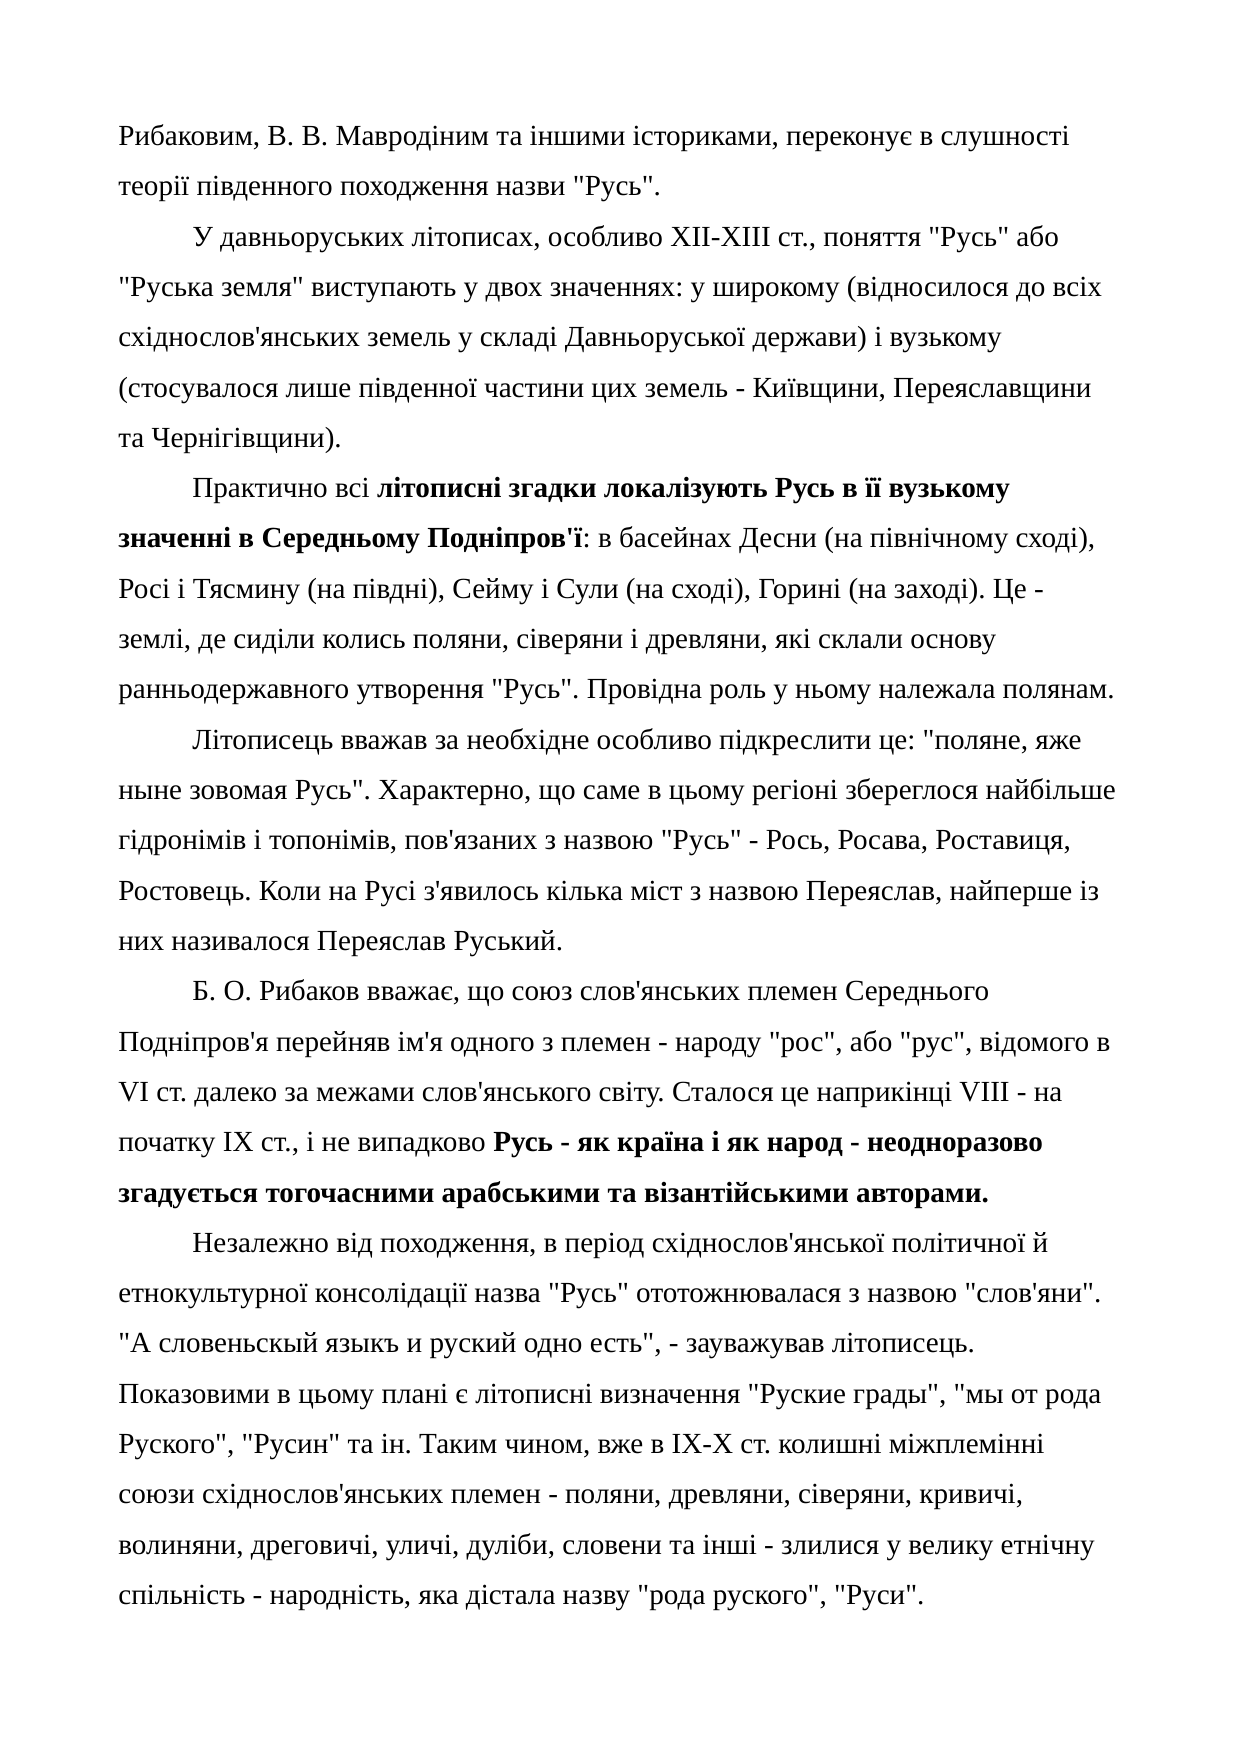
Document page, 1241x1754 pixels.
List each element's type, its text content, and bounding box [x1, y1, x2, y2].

text У давньоруських літописах, особливо XII-XIII ст., поняття "Русь" або "Руська земля" виступають у двох значеннях: у широкому (відносилося до всіх східнослов'янських земель у складі Давньоруської держави) і вузькому (стосувалося лише південної частини цих земель - Київщини, Переяславщини та Чернігівщини). [118, 219, 1122, 453]
text Рибаковим, В. В. Мавродіним та іншими істориками, переконує в слушності теорії південного походження назви "Русь". [118, 118, 1122, 202]
text Б. О. Рибаков вважає, що союз слов'янських племен Середнього Подніпров'я перейняв ім'я одного з племен - народу "рос", або "рус", відомого в VI ст. далеко за межами слов'янського світу. Сталося це наприкінці VIII - на початку IX ст., і не випадково Русь - як країна і як народ - неодноразово згадується тогочасними арабськими та візантійськими авторами. [118, 973, 1122, 1208]
text Незалежно від походження, в період східнослов'янської політичної й етнокультурної консолідації назва "Русь" ототожнювалася з назвою "слов'яни". "А словеньскый языкъ и руский одно есть", - зауважував літописець. Показовими в цьому плані є літописні визначення "Руские грады", "мы от рода Руского", "Русин" та ін. Таким чином, вже в IX-X ст. колишні міжплемінні союзи східнослов'янських племен - поляни, древляни, сіверяни, кривичі, волиняни, дреговичі, уличі, дуліби, словени та інші - злилися у велику етнічну спільність - народність, яка дістала назву "рода руского", "Руси". [118, 1225, 1122, 1611]
text Практично всі літописні згадки локалізують Русь в її вузькому значенні в Середньому Подніпров'ї: в басейнах Десни (на північному сході), Росі і Тясмину (на півдні), Сейму і Сули (на сході), Горині (на заході). Це - землі, де сиділи колись поляни, сіверяни і древляни, які склали основу ранньодержавного утворення "Русь". Провідна роль у ньому належала полянам. [118, 470, 1122, 705]
text Літописець вважав за необхідне особливо підкреслити це: "поляне, яже ныне зовомая Русь". Характерно, що саме в цьому регіоні збереглося найбільше гідронімів і топонімів, пов'язаних з назвою "Русь" - Рось, Росава, Роставиця, Ростовець. Коли на Русі з'явилось кілька міст з назвою Переяслав, найперше із них називалося Переяслав Руський. [118, 722, 1122, 957]
